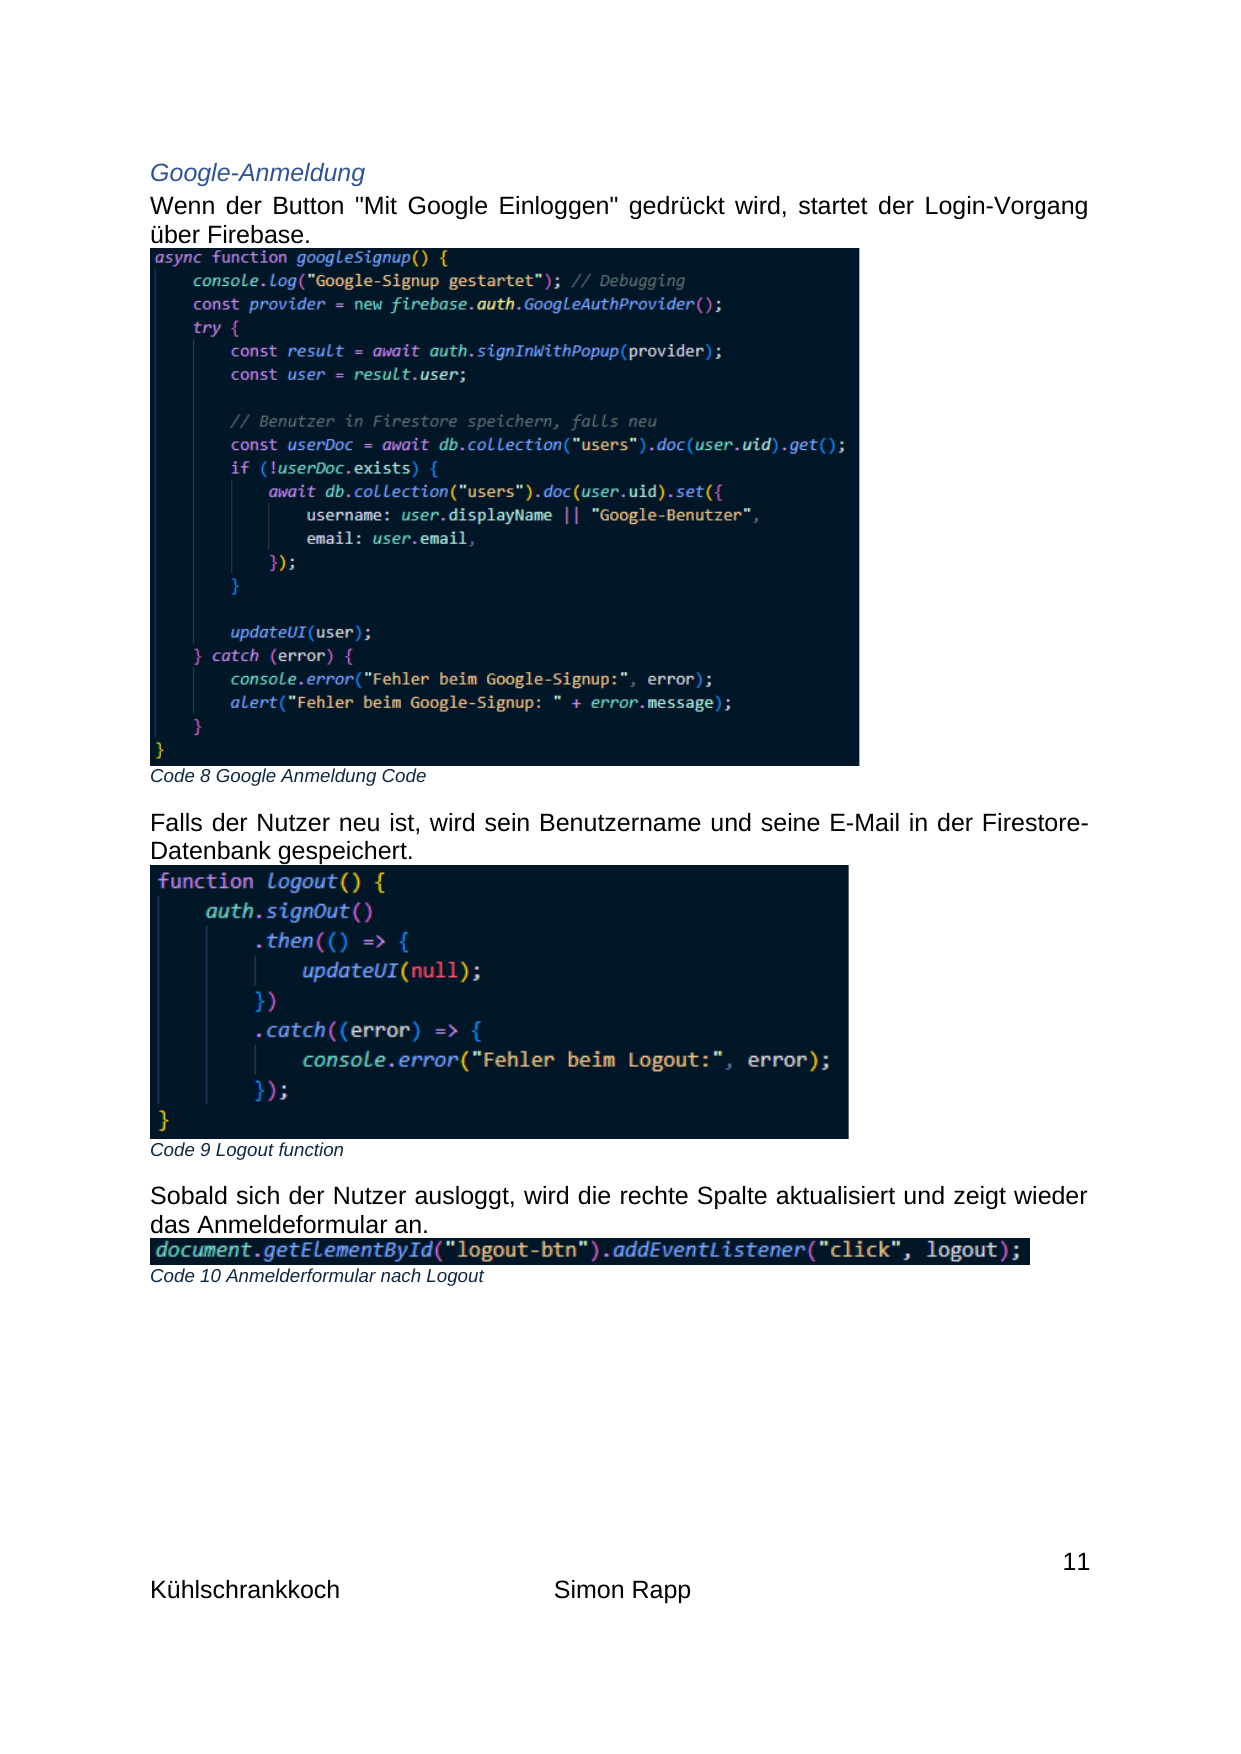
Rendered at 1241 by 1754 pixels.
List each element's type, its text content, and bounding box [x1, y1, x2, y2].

text Code 10 Anmelderformular nach Logout [150, 1265, 1090, 1287]
subtitle Google-Anmeldung [150, 158, 1090, 187]
text Code 8 Google Anmeldung Code [150, 765, 1090, 787]
text Sobald sich der Nutzer ausloggt, wird die rechte Spalte aktualisiert und zeigt wieder das Anmeldeformular an. [150, 1181, 1090, 1238]
text Code 9 Logout function [150, 1138, 1090, 1160]
text Wenn der Button "Mit Google Einloggen" gedrückt wird, startet der Login-Vorgang über Firebase. [150, 191, 1090, 249]
text Falls der Nutzer neu ist, wird sein Benutzername und seine E-Mail in der Firestore-Datenbank gespeichert. [150, 808, 1090, 865]
